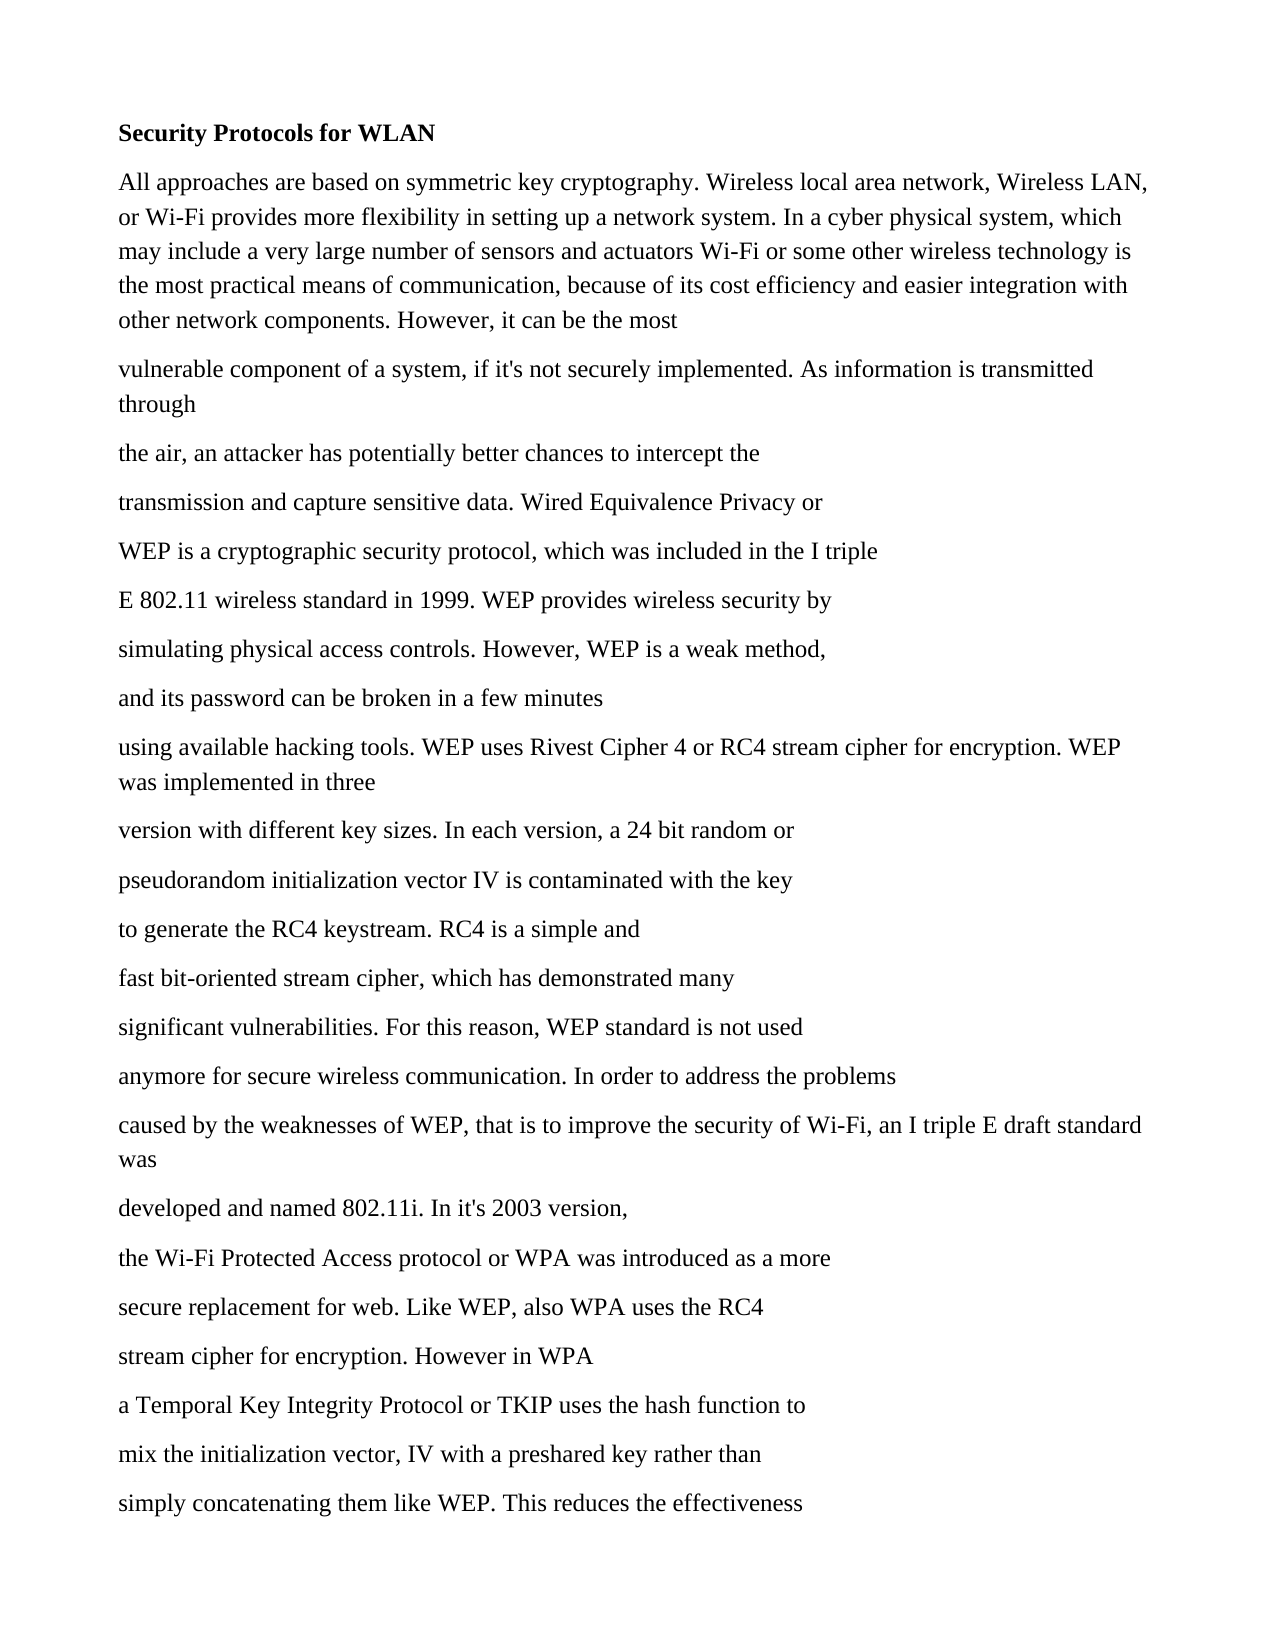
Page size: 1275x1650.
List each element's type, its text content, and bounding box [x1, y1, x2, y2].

text and its password can be broken in a few minutes [118, 683, 1157, 712]
text pseudorandom initialization vector IV is contaminated with the key [118, 865, 1157, 893]
text vulnerable component of a system, if it's not securely implemented. As information is transmitted through [118, 354, 1157, 417]
text anymore for secure wireless communication. In order to address the problems [118, 1061, 1157, 1090]
text caused by the weaknesses of WEP, that is to improve the security of Wi-Fi, an I triple E draft standard was [118, 1110, 1157, 1173]
text Security Protocols for WLAN [118, 118, 1157, 147]
text the Wi-Fi Protected Access protocol or WPA was introduced as a more [118, 1243, 1157, 1271]
text fast bit-oriented stream cipher, which has demonstrated many [118, 963, 1157, 992]
text All approaches are based on symmetric key cryptography. Wireless local area network, Wireless LAN, or Wi-Fi provides more flexibility in setting up a network system. In a cyber physical system, which may include a very large number of sensors and actuators Wi-Fi or some other wireless technology is the most practical means of communication, because of its cost efficiency and easier integration with other network components. However, it can be the most [118, 167, 1157, 334]
text simulating physical access controls. However, WEP is a weak method, [118, 634, 1157, 663]
text WEP is a cryptographic security protocol, which was included in the I triple [118, 536, 1157, 564]
text mix the initialization vector, IV with a preshared key rather than [118, 1439, 1157, 1468]
text developed and named 802.11i. In it's 2003 version, [118, 1193, 1157, 1222]
text secure replacement for web. Like WEP, also WPA uses the RC4 [118, 1292, 1157, 1320]
text significant vulnerabilities. For this reason, WEP standard is not used [118, 1012, 1157, 1041]
text simply concatenating them like WEP. This reduces the effectiveness [118, 1488, 1157, 1517]
text E 802.11 wireless standard in 1999. WEP provides wireless security by [118, 585, 1157, 614]
text stream cipher for encryption. However in WPA [118, 1341, 1157, 1369]
text a Temporal Key Integrity Protocol or TKIP uses the hash function to [118, 1390, 1157, 1418]
text to generate the RC4 keystream. RC4 is a simple and [118, 914, 1157, 942]
text transmission and capture sensitive data. Wired Equivalence Privacy or [118, 487, 1157, 516]
text using available hacking tools. WEP uses Rivest Cipher 4 or RC4 stream cipher for encryption. WEP was implemented in three [118, 732, 1157, 795]
text version with different key sizes. In each version, a 24 bit random or [118, 816, 1157, 844]
text the air, an attacker has potentially better chances to intercept the [118, 438, 1157, 466]
